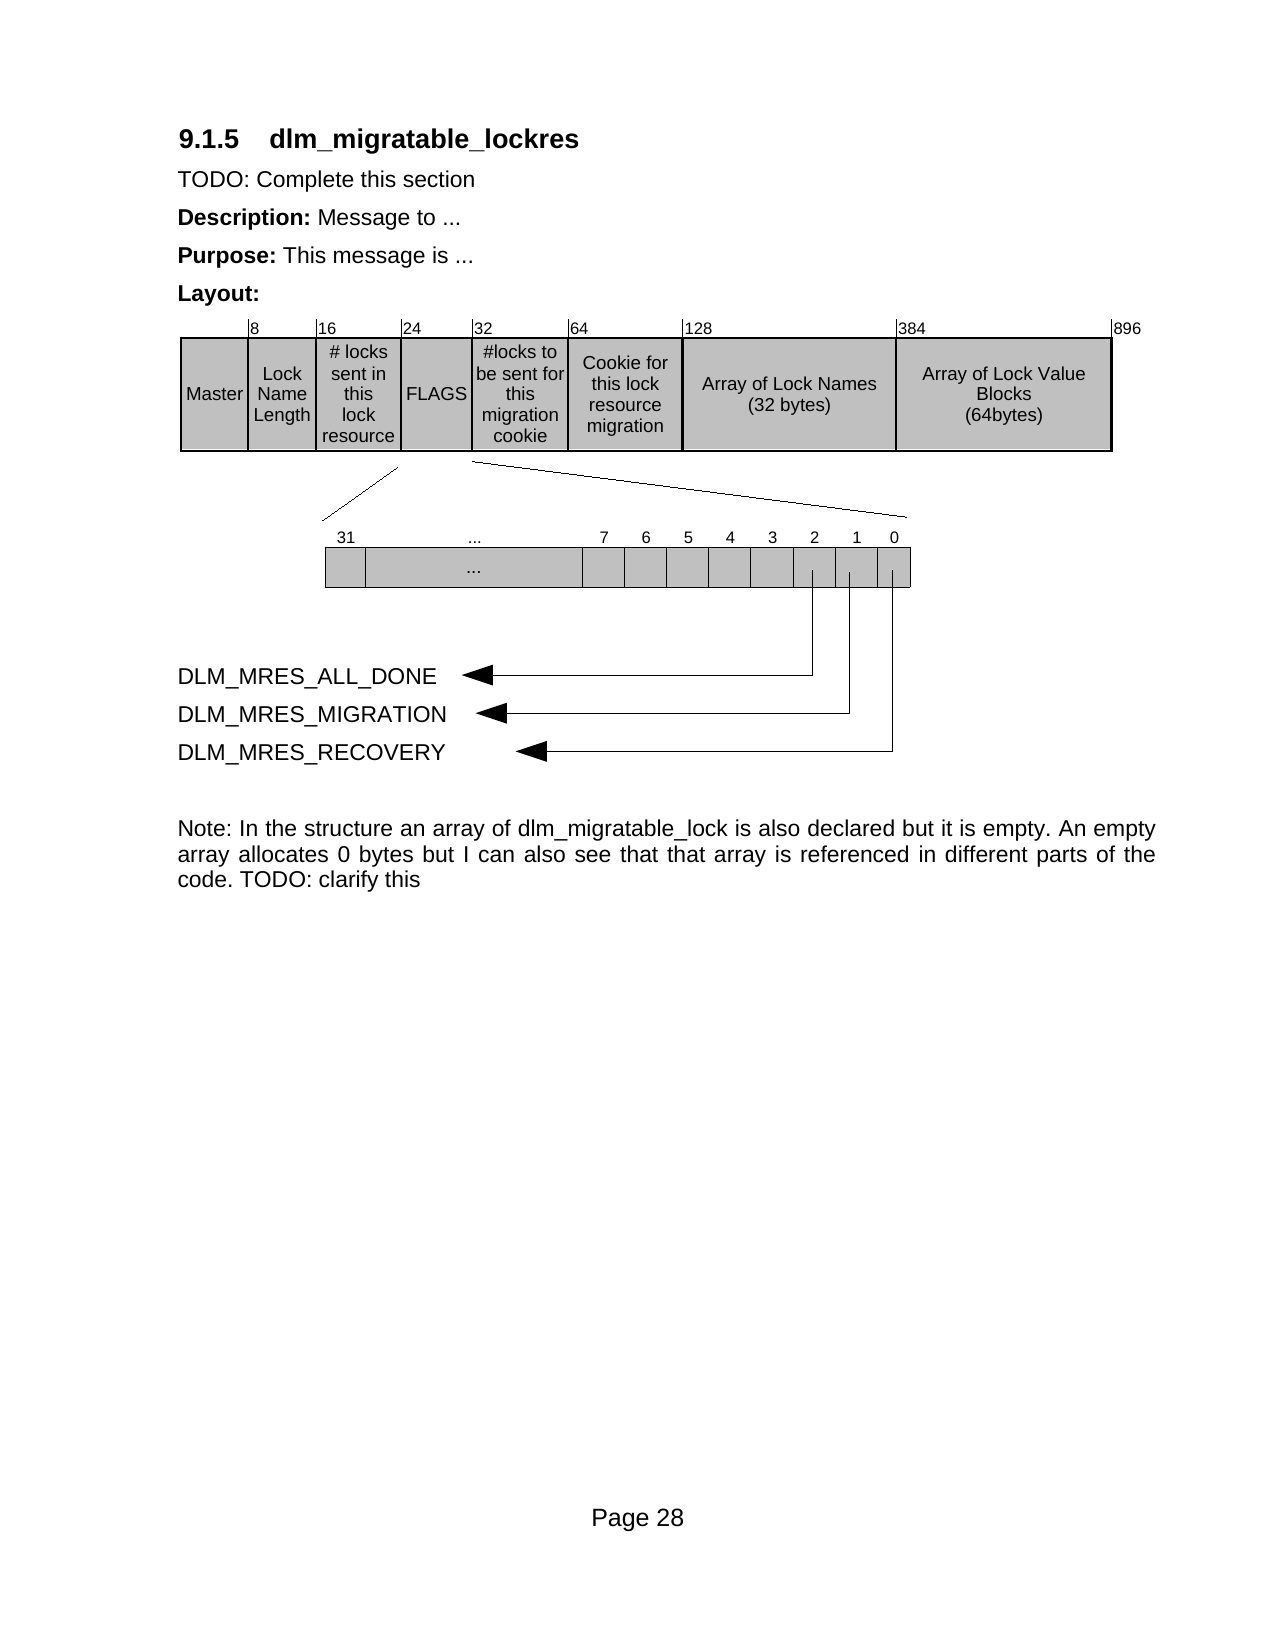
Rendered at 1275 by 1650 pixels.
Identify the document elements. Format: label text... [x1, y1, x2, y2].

table_header 7 [582, 528, 624, 547]
table_cell [583, 548, 624, 587]
table_cell [326, 548, 365, 587]
table_cell [751, 548, 793, 587]
text [893, 701, 1157, 727]
table_cell [625, 548, 666, 587]
table_cell Lock Name Length [249, 339, 315, 449]
text DLM_MRES_ALL_DONE [177, 663, 849, 689]
table_header 32 [473, 319, 568, 337]
table_header 0 [877, 528, 910, 547]
table_header 384 [897, 319, 1111, 337]
subtitle dlm_migratable_lockres [171, 124, 1157, 154]
table_header 31 [325, 528, 365, 547]
table_cell # locks sent in this lock resource [317, 339, 400, 449]
table_header 8 [249, 319, 316, 337]
text TODO: Complete this section [177, 167, 1157, 192]
text Layout: [177, 281, 1157, 307]
table_cell [794, 548, 835, 587]
table_header 3 [750, 528, 793, 547]
table_cell #locks to be sent for this migration cookie [473, 339, 567, 449]
table_cell [836, 548, 877, 587]
table_cell [709, 548, 750, 587]
table_cell [1113, 337, 1158, 449]
table_cell Array of Lock Value Blocks (64bytes) [897, 339, 1110, 449]
table_cell Array of Lock Names (32 bytes) [684, 339, 895, 449]
table_header 64 [569, 319, 682, 337]
table_cell Cookie for this lock resource migration [569, 339, 681, 449]
table_header ... [365, 528, 582, 547]
table_header 5 [666, 528, 708, 547]
table_header [181, 319, 248, 337]
table_header 16 [317, 319, 401, 337]
table_header 128 [683, 319, 896, 337]
table_cell FLAGS [402, 339, 471, 449]
table_header 4 [708, 528, 750, 547]
table_header 1 [835, 528, 877, 547]
text [850, 663, 892, 689]
text Description: Message to ... [177, 205, 1157, 231]
table_header 24 [402, 319, 472, 337]
text DLM_MRES_RECOVERY [177, 739, 1157, 765]
table_cell [878, 548, 910, 587]
table_cell ... [366, 548, 582, 587]
table_cell Master [182, 339, 247, 449]
table_header 2 [793, 528, 835, 547]
text [893, 663, 1157, 689]
text Purpose: This message is ... [177, 243, 1157, 269]
table_header 896 [1112, 319, 1158, 337]
text DLM_MRES_MIGRATION [177, 701, 892, 727]
table_header 6 [624, 528, 666, 547]
table_cell [667, 548, 708, 587]
text Note: In the structure an array of dlm_migratable_lock is also declared but it is empty. An empty array allocates 0 bytes but I can also see that that array is referenced in different parts of the code. TODO: clarify this [177, 816, 1157, 893]
